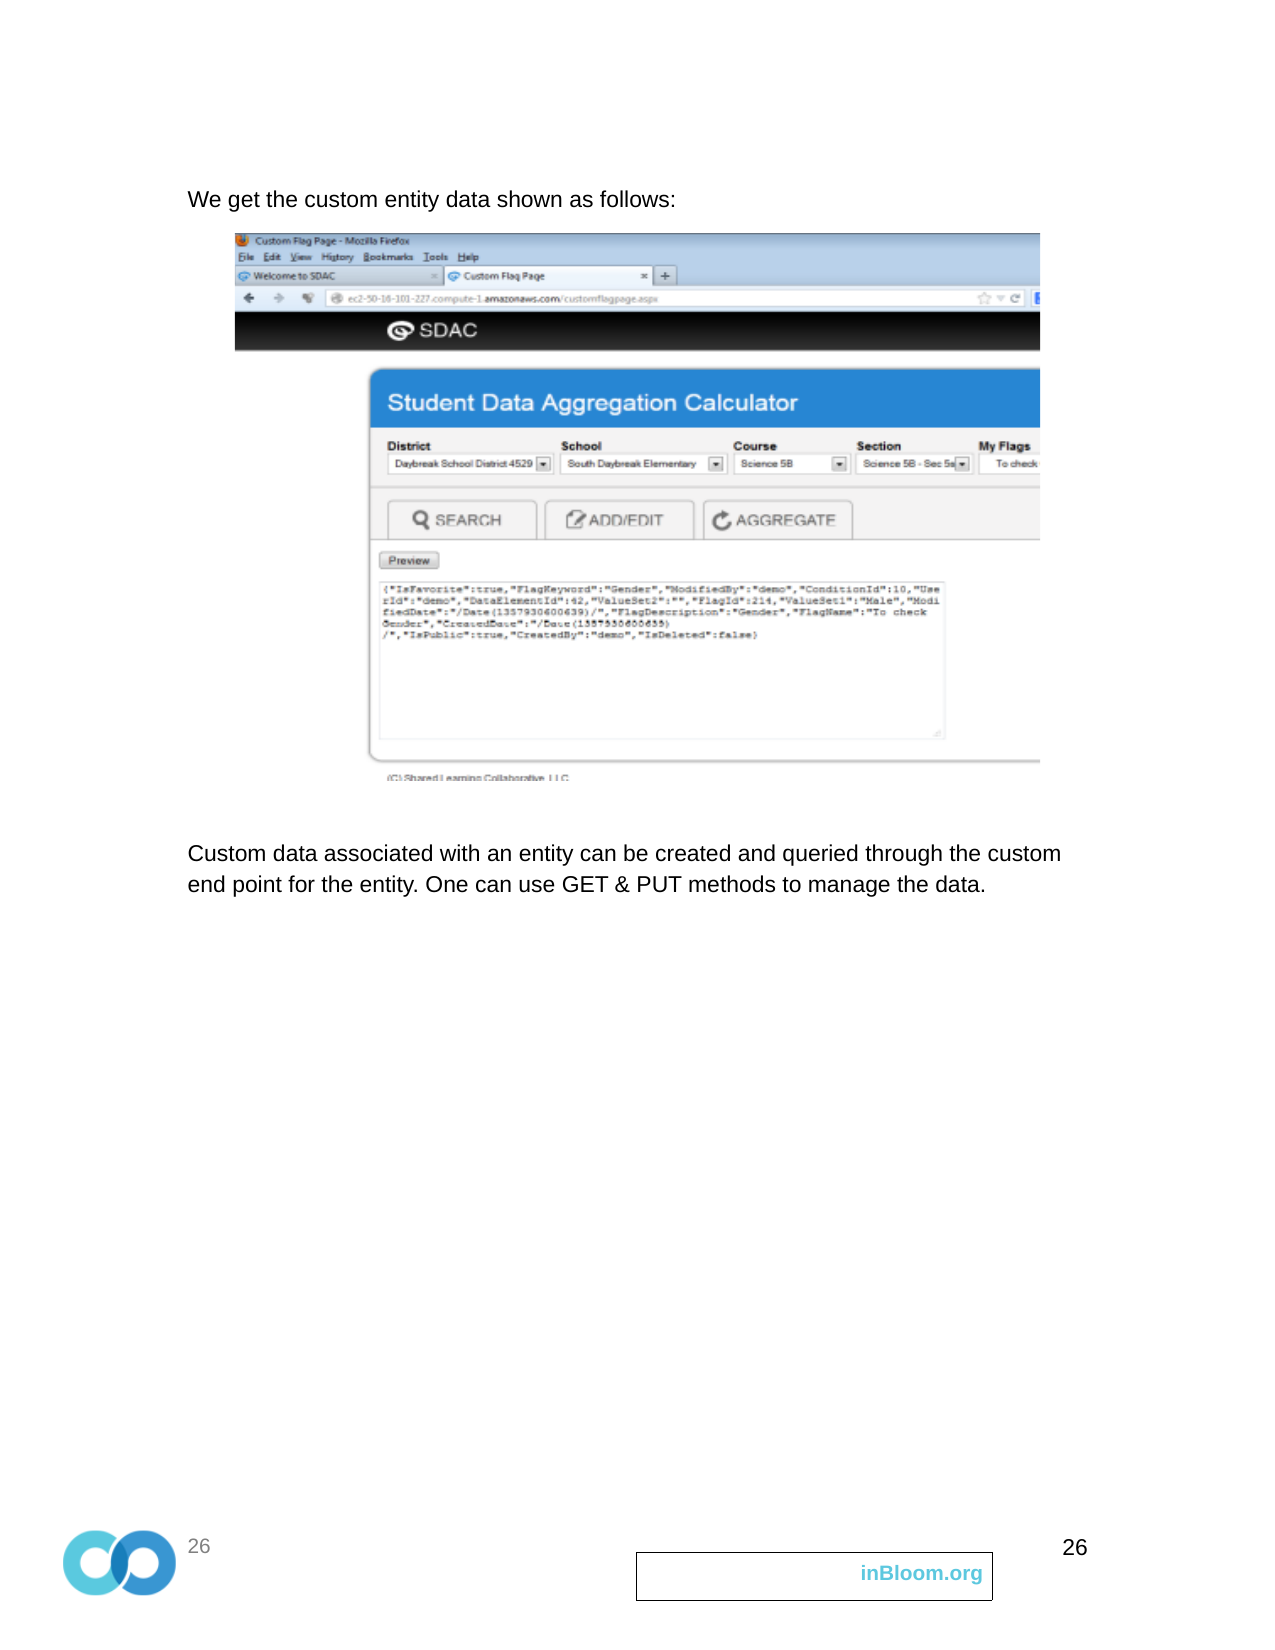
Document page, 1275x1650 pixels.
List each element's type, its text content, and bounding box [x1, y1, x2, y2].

picture [53, 1518, 926, 1635]
text Custom data associated with an entity can be created and queried through the custom end point for the entity. One can use GET & PUT methods to manage the data. [187, 840, 1087, 897]
text We get the custom entity data shown as follows: [187, 186, 1087, 212]
